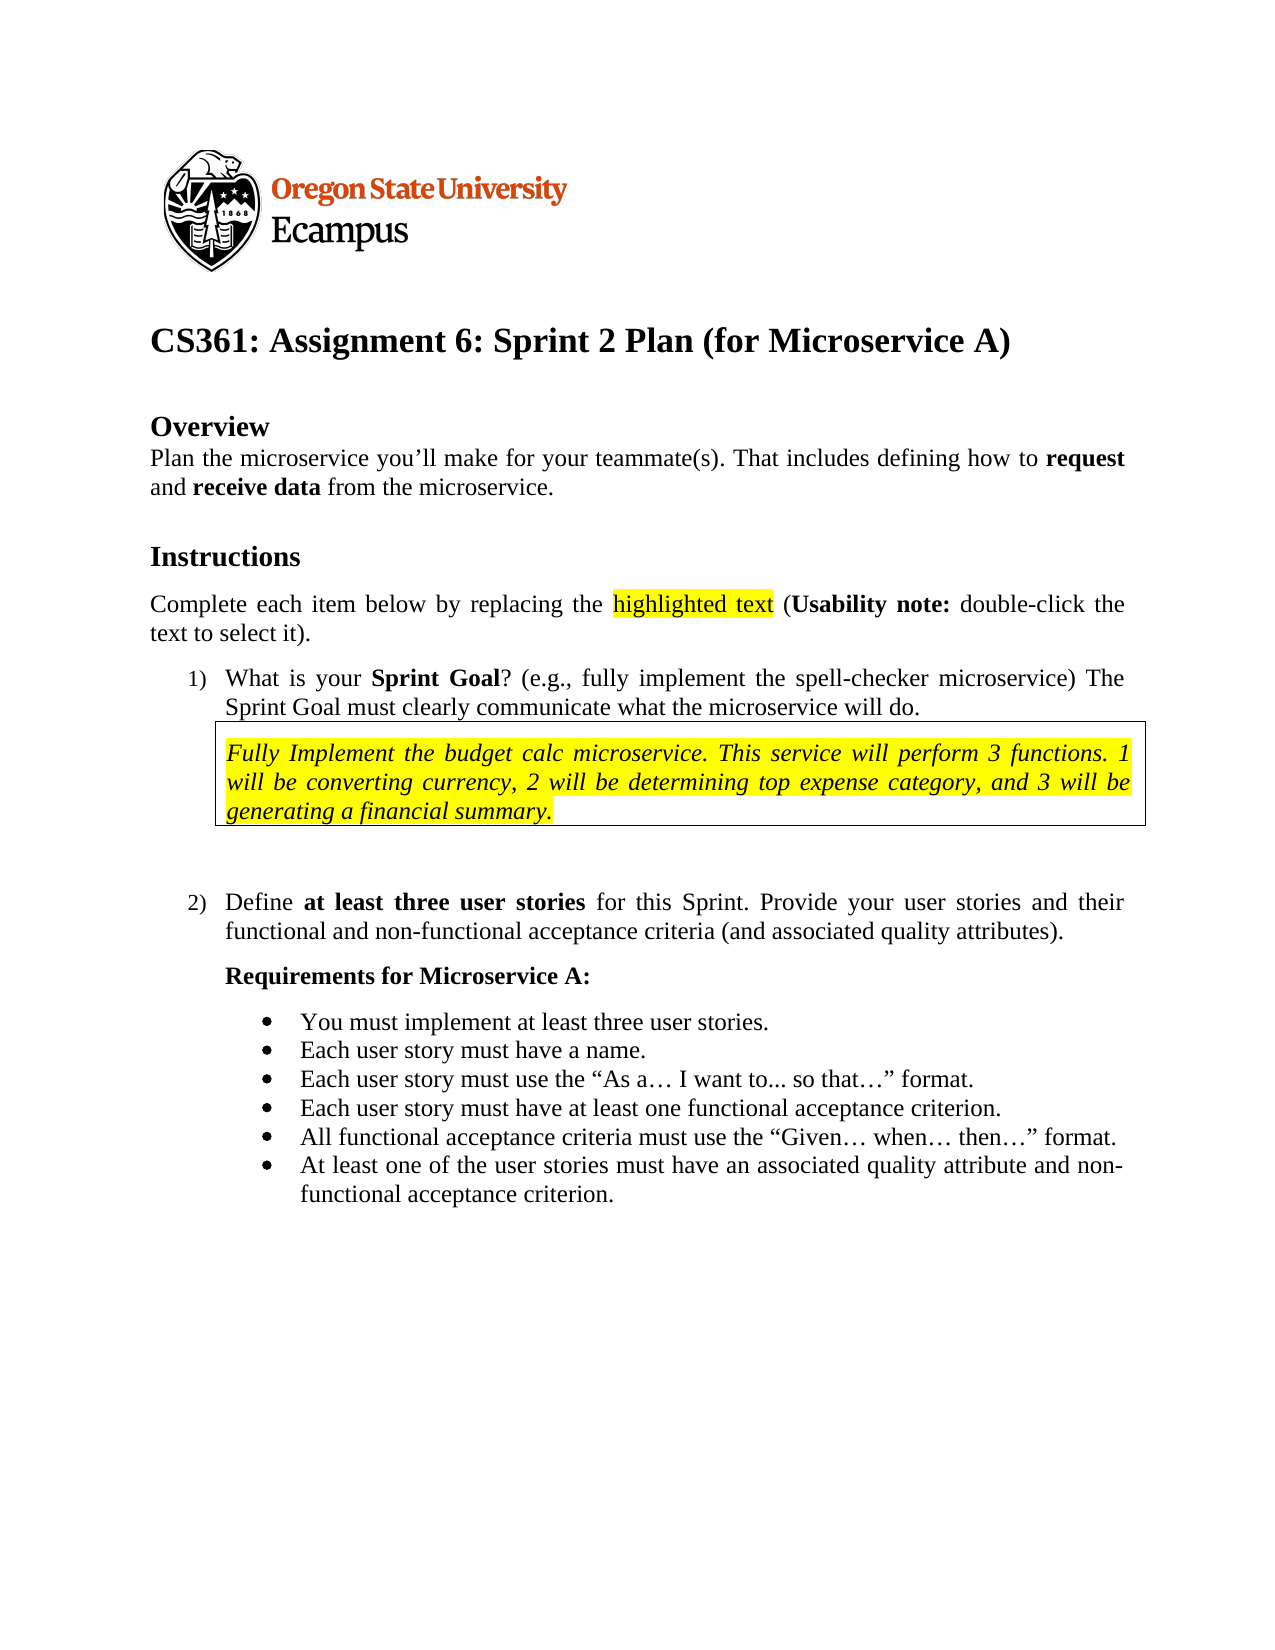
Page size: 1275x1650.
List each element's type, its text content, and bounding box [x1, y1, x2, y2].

text Requirements for Microservice A: [225, 961, 1125, 990]
text Complete each item below by replacing the highlighted text (Usability note: double-click the text to select it). [150, 589, 1125, 647]
list What is your Sprint Goal? (e.g., fully implement the spell-checker microservice) The Sprint Goal must clearly communicate what the microservice will do. [187, 663, 1125, 721]
table_header Fully Implement the budget calc microservice. This service will perform 3 functions. 1 will be converting currency, 2 will be determining top expense category, and 3 will be generating a financial summary. [216, 722, 1145, 824]
title CS361: Assignment 6: Sprint 2 Plan (for Microservice A) [150, 320, 1125, 361]
list Define at least three user stories for this Sprint. Provide your user stories and their functional and non-functional acceptance criteria (and associated quality attributes). [187, 887, 1125, 945]
list You must implement at least three user stories. [262, 1007, 1125, 1036]
list At least one of the user stories must have an associated quality attribute and non-functional acceptance criterion. [262, 1151, 1125, 1208]
list Each user story must have a name. [262, 1036, 1125, 1064]
list Each user story must use the “As a… I want to... so that…” format. [262, 1064, 1125, 1093]
list Each user story must have at least one functional acceptance criterion. [262, 1093, 1125, 1122]
list All functional acceptance criteria must use the “Given… when… then…” format. [262, 1122, 1125, 1151]
text Plan the microservice you’ll make for your teammate(s). That includes defining how to request and receive data from the microservice. [150, 443, 1125, 501]
subtitle Instructions [150, 539, 1125, 572]
subtitle Overview [150, 409, 1125, 443]
picture [163, 150, 568, 272]
